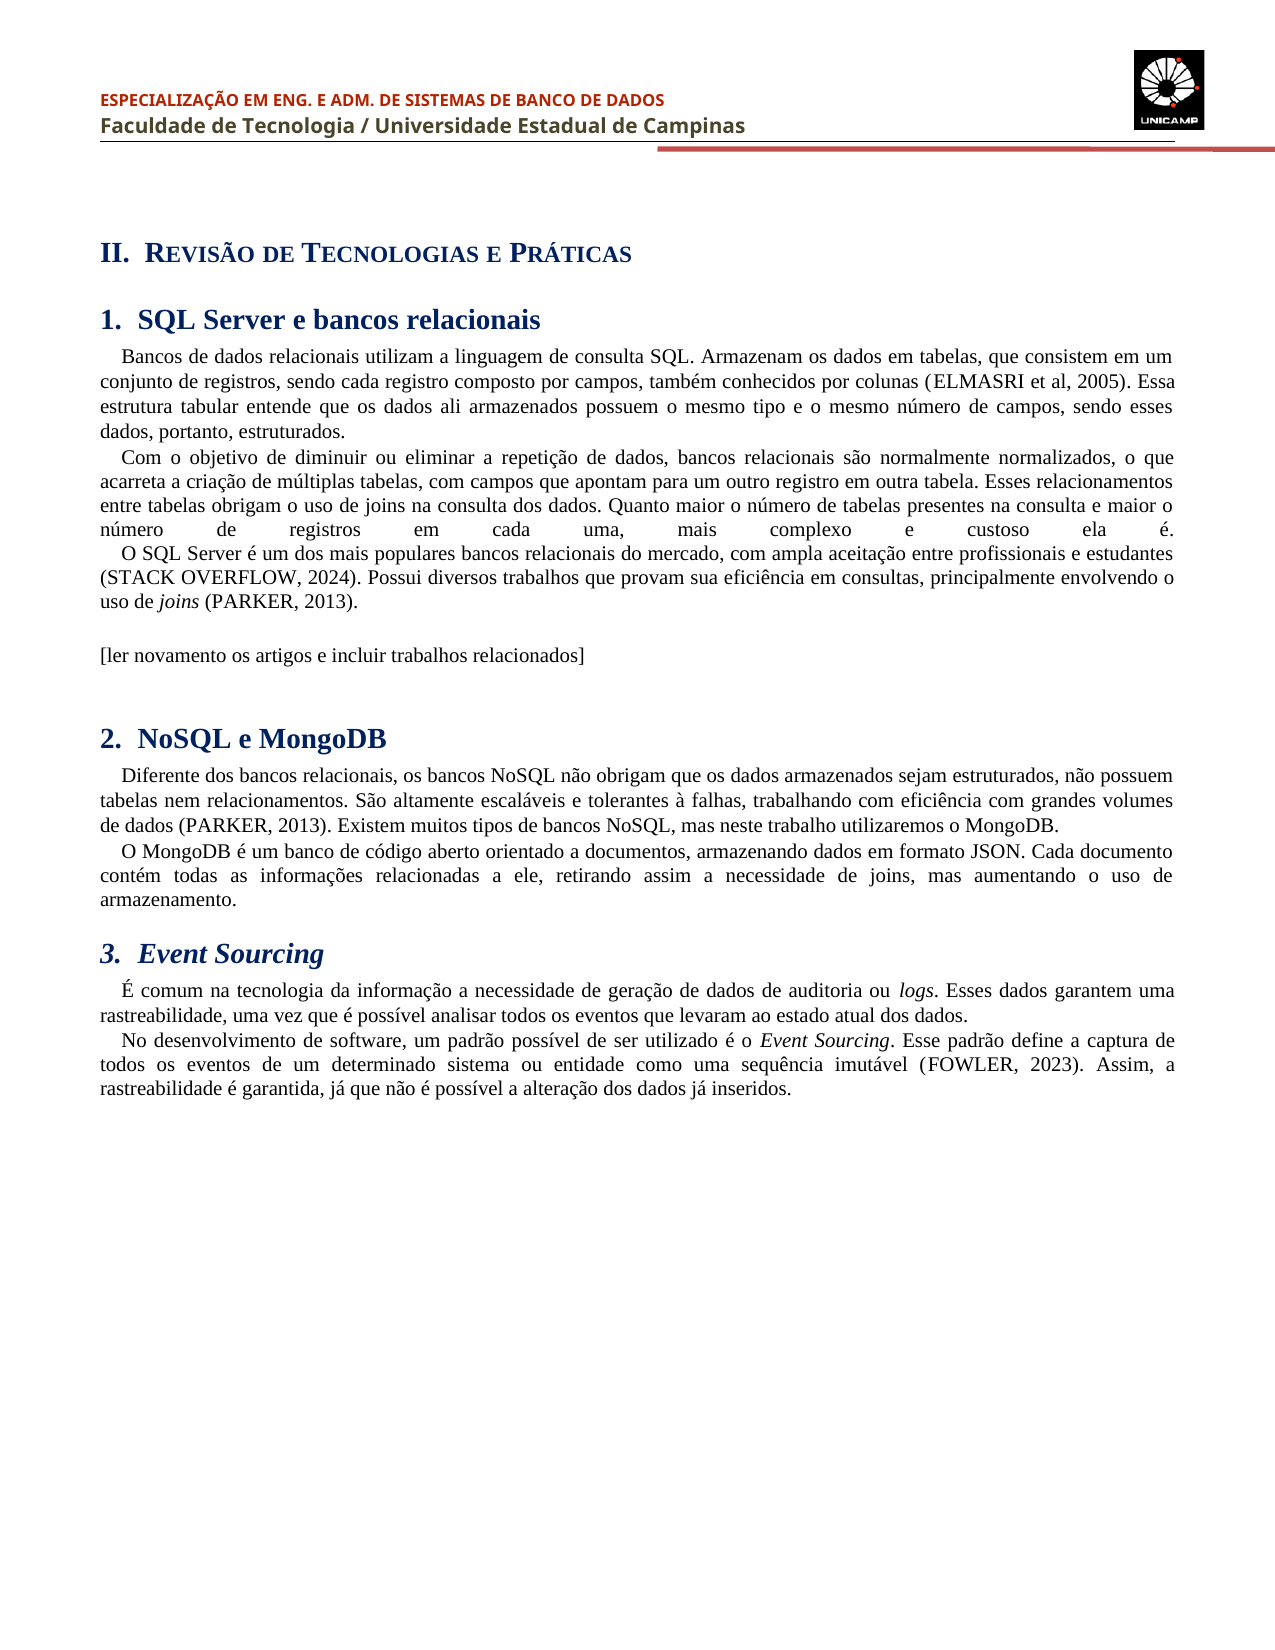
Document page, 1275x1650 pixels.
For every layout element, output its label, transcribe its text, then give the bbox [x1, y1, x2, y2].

text Bancos de dados relacionais utilizam a linguagem de consulta SQL. Armazenam os dados em tabelas, que consistem em um conjunto de registros, sendo cada registro composto por campos, também conhecidos por colunas (ELMASRI et al, 2005). Essa estrutura tabular entende que os dados ali armazenados possuem o mesmo tipo e o mesmo número de campos, sendo esses dados, portanto, estruturados. [100, 344, 1175, 443]
subtitle SQL Server e bancos relacionais [100, 302, 1175, 335]
text No desenvolvimento de software, um padrão possível de ser utilizado é o Event Sourcing. Esse padrão define a captura de todos os eventos de um determinado sistema ou entidade como uma sequência imutável (FOWLER, 2023). Assim, a rastreabilidade é garantida, já que não é possível a alteração dos dados já inseridos. [100, 1028, 1175, 1100]
subtitle Revisão de Tecnologias e Práticas [100, 235, 1175, 268]
text [ler novamento os artigos e incluir trabalhos relacionados] [100, 642, 1175, 667]
subtitle Event Sourcing [100, 936, 1175, 969]
text O MongoDB é um banco de código aberto orientado a documentos, armazenando dados em formato JSON. Cada documento contém todas as informações relacionadas a ele, retirando assim a necessidade de joins, mas aumentando o uso de armazenamento. [100, 838, 1175, 911]
text É comum na tecnologia da informação a necessidade de geração de dados de auditoria ou logs. Esses dados garantem uma rastreabilidade, uma vez que é possível analisar todos os eventos que levaram ao estado atual dos dados. [100, 978, 1175, 1027]
picture [1134, 50, 1205, 130]
text Diferente dos bancos relacionais, os bancos NoSQL não obrigam que os dados armazenados sejam estruturados, não possuem tabelas nem relacionamentos. São altamente escaláveis e tolerantes à falhas, trabalhando com eficiência com grandes volumes de dados (PARKER, 2013). Existem muitos tipos de bancos NoSQL, mas neste trabalho utilizaremos o MongoDB. [100, 763, 1175, 837]
subtitle NoSQL e MongoDB [100, 721, 1175, 754]
text Com o objetivo de diminuir ou eliminar a repetição de dados, bancos relacionais são normalmente normalizados, o que acarreta a criação de múltiplas tabelas, com campos que apontam para um outro registro em outra tabela. Esses relacionamentos entre tabelas obrigam o uso de joins na consulta dos dados. Quanto maior o número de tabelas presentes na consulta e maior o número de registros em cada uma, mais complexo e custoso ela é. O SQL Server é um dos mais populares bancos relacionais do mercado, com ampla aceitação entre profissionais e estudantes (STACK OVERFLOW, 2024). Possui diversos trabalhos que provam sua eficiência em consultas, principalmente envolvendo o uso de joins (PARKER, 2013). [100, 444, 1175, 613]
